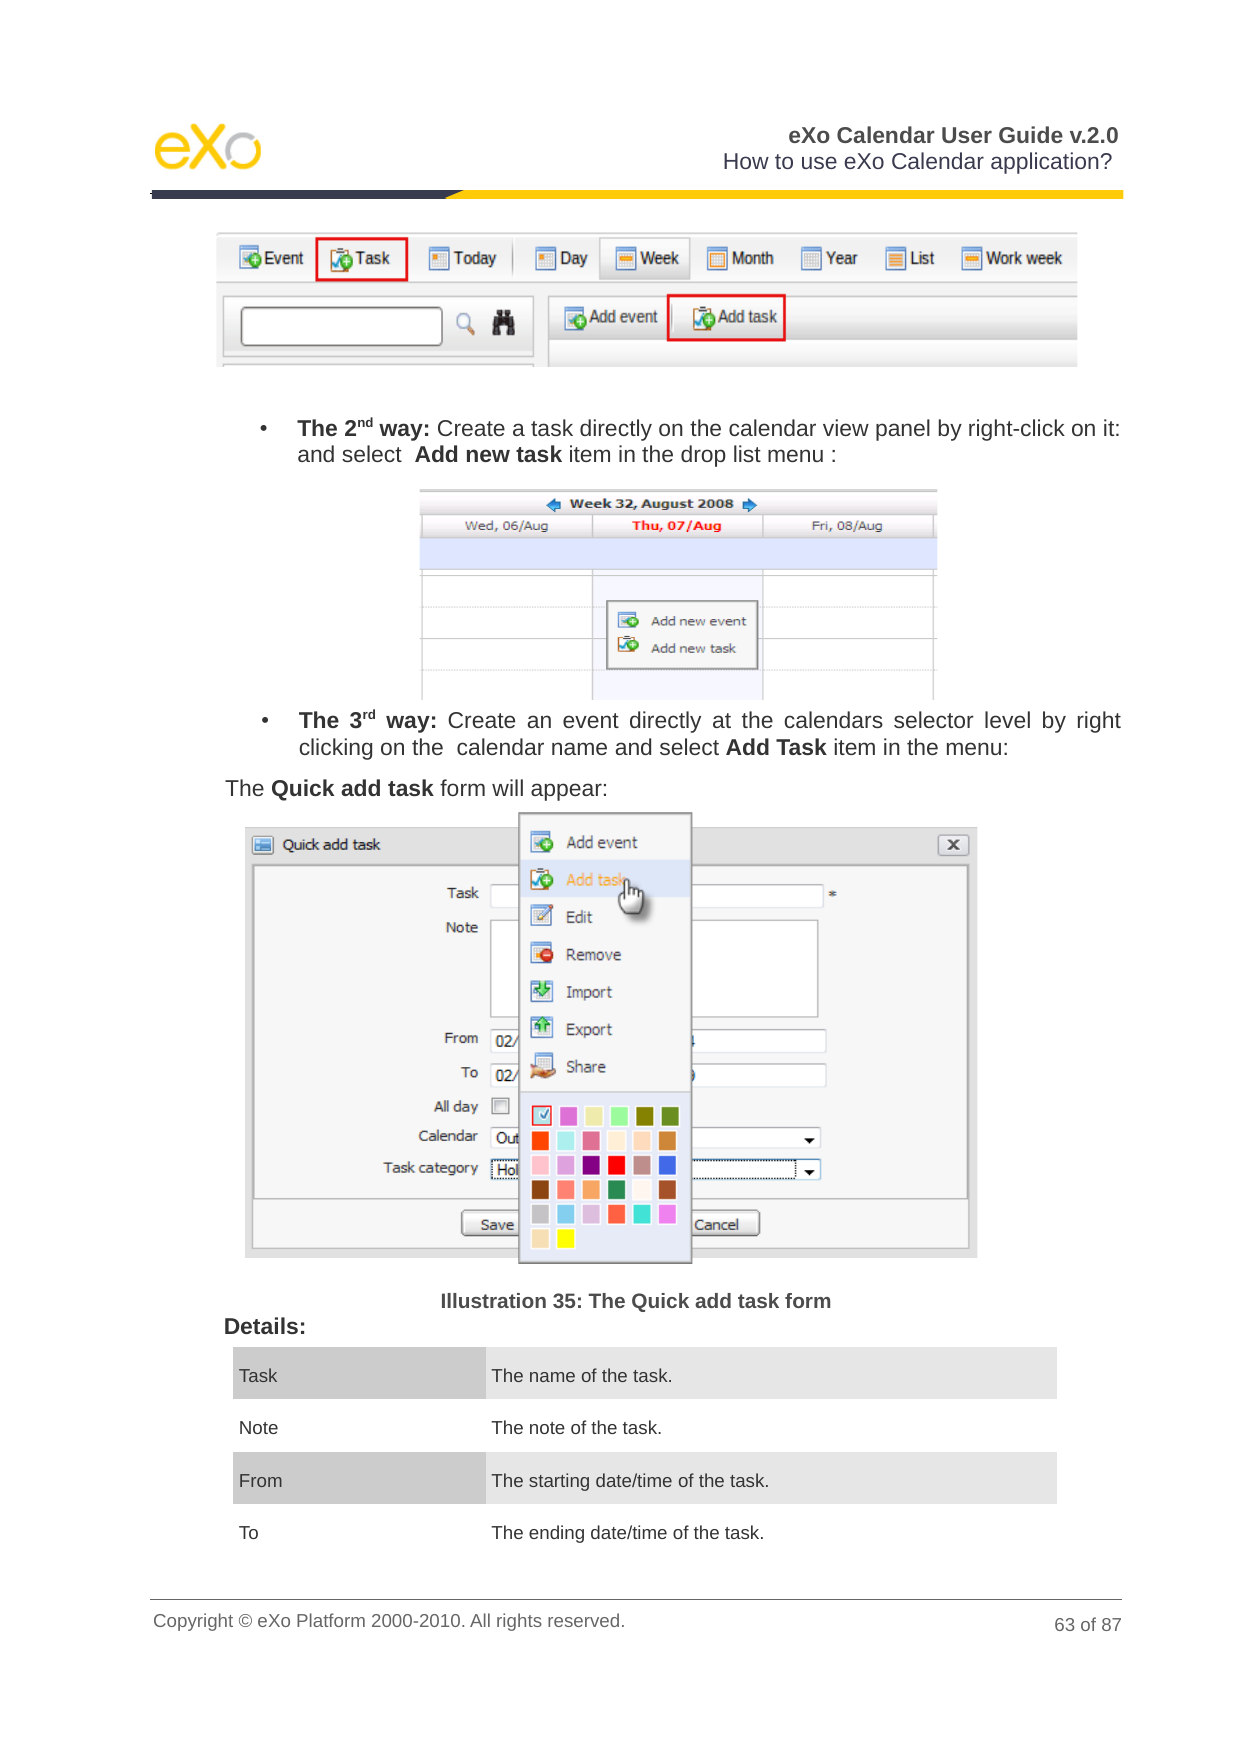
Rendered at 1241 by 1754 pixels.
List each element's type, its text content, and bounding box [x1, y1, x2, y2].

picture [419, 489, 938, 700]
text Details: [150, 809, 1122, 1339]
table_cell To [233, 1504, 486, 1557]
picture [151, 190, 1124, 199]
list The 3rd way: Create an event directly at the calendars selector level by right clicking on the calendar name and select Add Task item in the menu: [261, 483, 1122, 760]
table_cell The starting date/time of the task. [486, 1452, 1057, 1504]
table_header Task [233, 1347, 486, 1399]
table_cell Note [233, 1399, 486, 1452]
list The Quick add task form will appear: [187, 775, 1122, 801]
text Illustration 35: The Quick add task form [207, 884, 1064, 1313]
table_cell The ending date/time of the task. [486, 1504, 1057, 1557]
table_header The name of the task. [486, 1347, 1057, 1399]
list The 2nd way: Create a task directly on the calendar view panel by right-click on it: and select Add new task item in the drop list menu : [259, 415, 1122, 468]
picture [216, 228, 1078, 367]
table_cell The note of the task. [486, 1399, 1057, 1452]
picture [155, 123, 262, 170]
picture [245, 812, 978, 1264]
table_cell From [233, 1452, 486, 1504]
